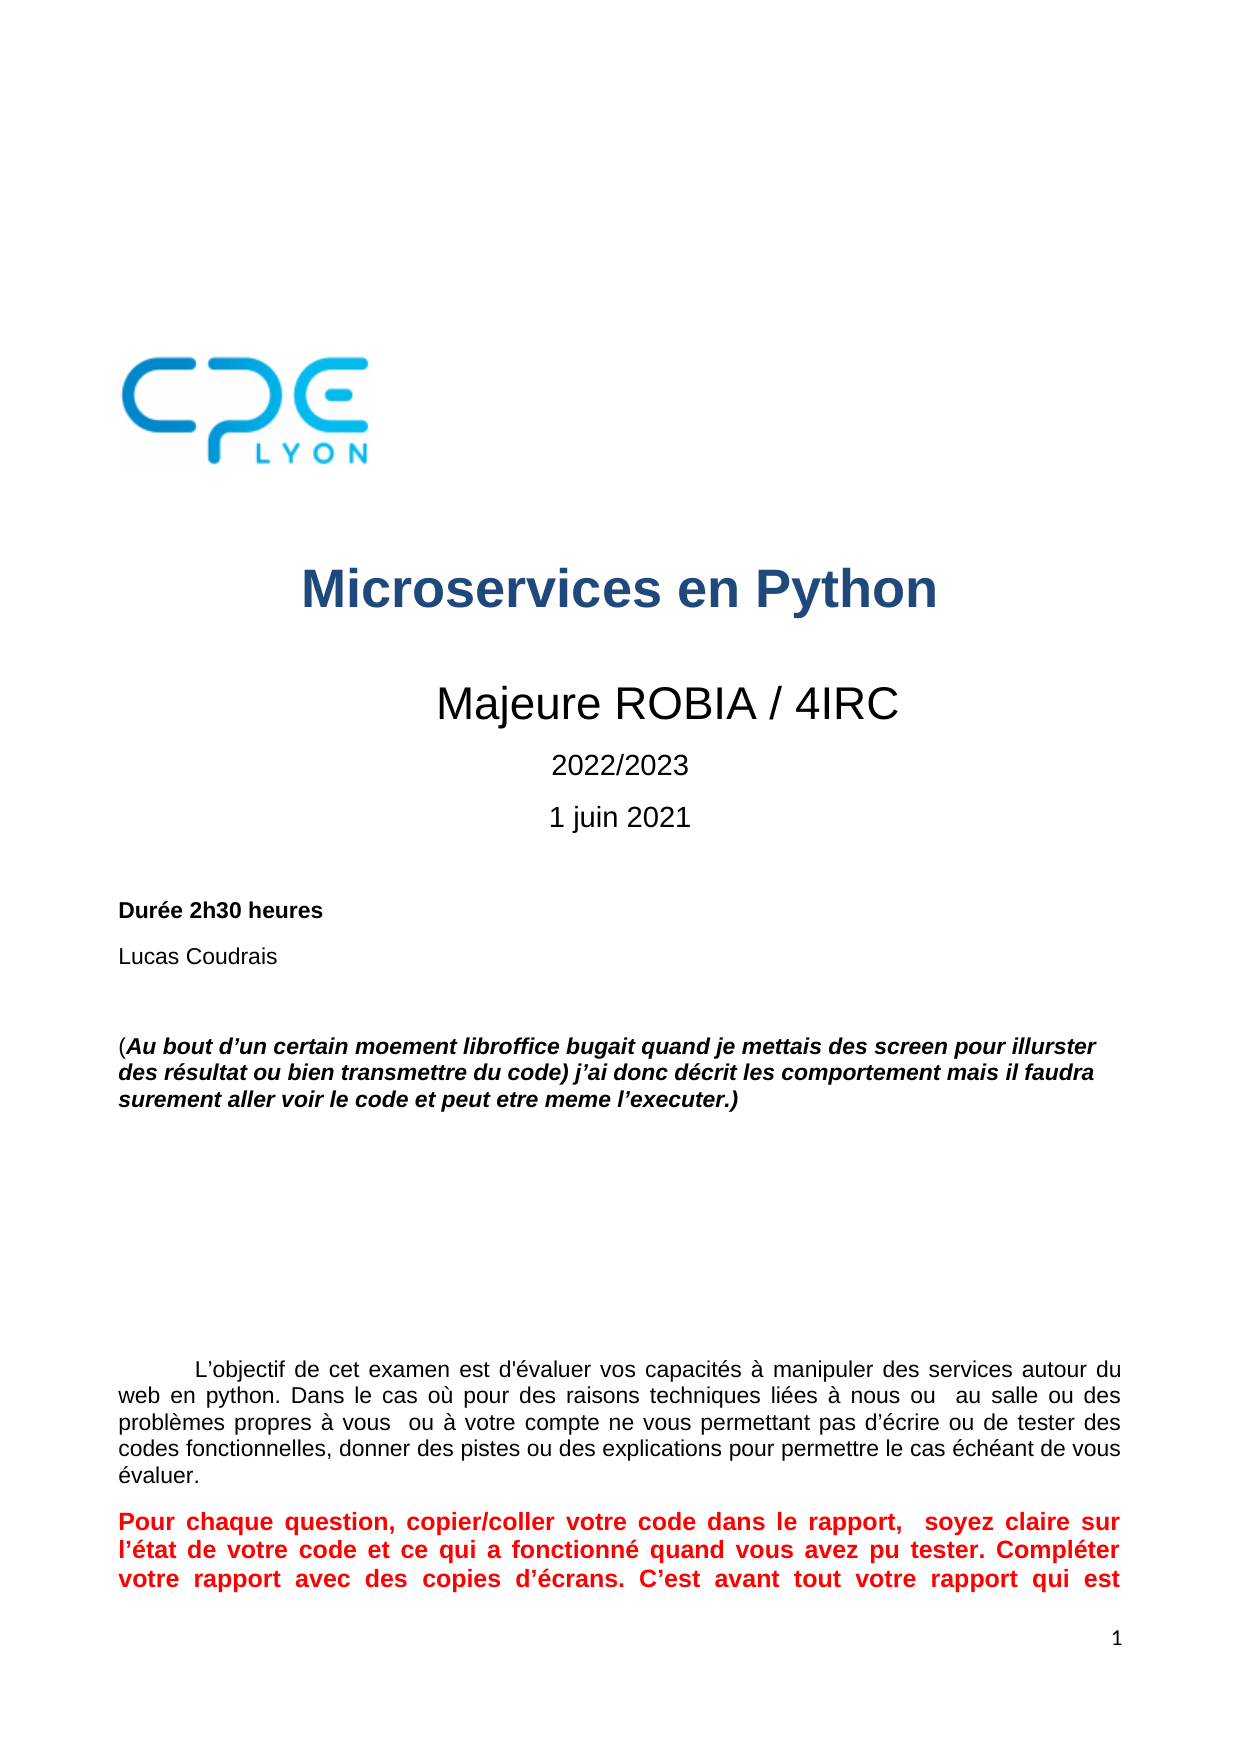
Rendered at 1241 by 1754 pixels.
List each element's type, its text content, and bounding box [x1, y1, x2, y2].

text Majeure ROBIA / 4IRC [118, 676, 1122, 729]
subtitle Microservices en Python [118, 556, 1122, 619]
text Lucas Coudrais [118, 943, 1122, 969]
text Durée 2h30 heures [118, 897, 1122, 924]
text Pour chaque question, copier/coller votre code dans le rapport, soyez claire sur l’état de votre code et ce qui a fonctionné quand vous avez pu tester. Compléter votre rapport avec des copies d’écrans. C’est avant tout votre rapport qui est [118, 1507, 1122, 1593]
text 1 juin 2021 [118, 800, 1122, 834]
text L’objectif de cet examen est d'évaluer vos capacités à manipuler des services autour du web en python. Dans le cas où pour des raisons techniques liées à nous ou au salle ou des problèmes propres à vous ou à votre compte ne vous permettant pas d’écrire ou de tester des codes fonctionnelles, donner des pistes ou des explications pour permettre le cas échéant de vous évaluer. [118, 1356, 1122, 1488]
text (Au bout d’un certain moement libroffice bugait quand je mettais des screen pour illurster des résultat ou bien transmettre du code) j’ai donc décrit les comportement mais il faudra surement aller voir le code et peut etre meme l’executer.) [118, 1033, 1122, 1112]
picture [118, 351, 373, 469]
text 2022/2023 [118, 748, 1122, 781]
